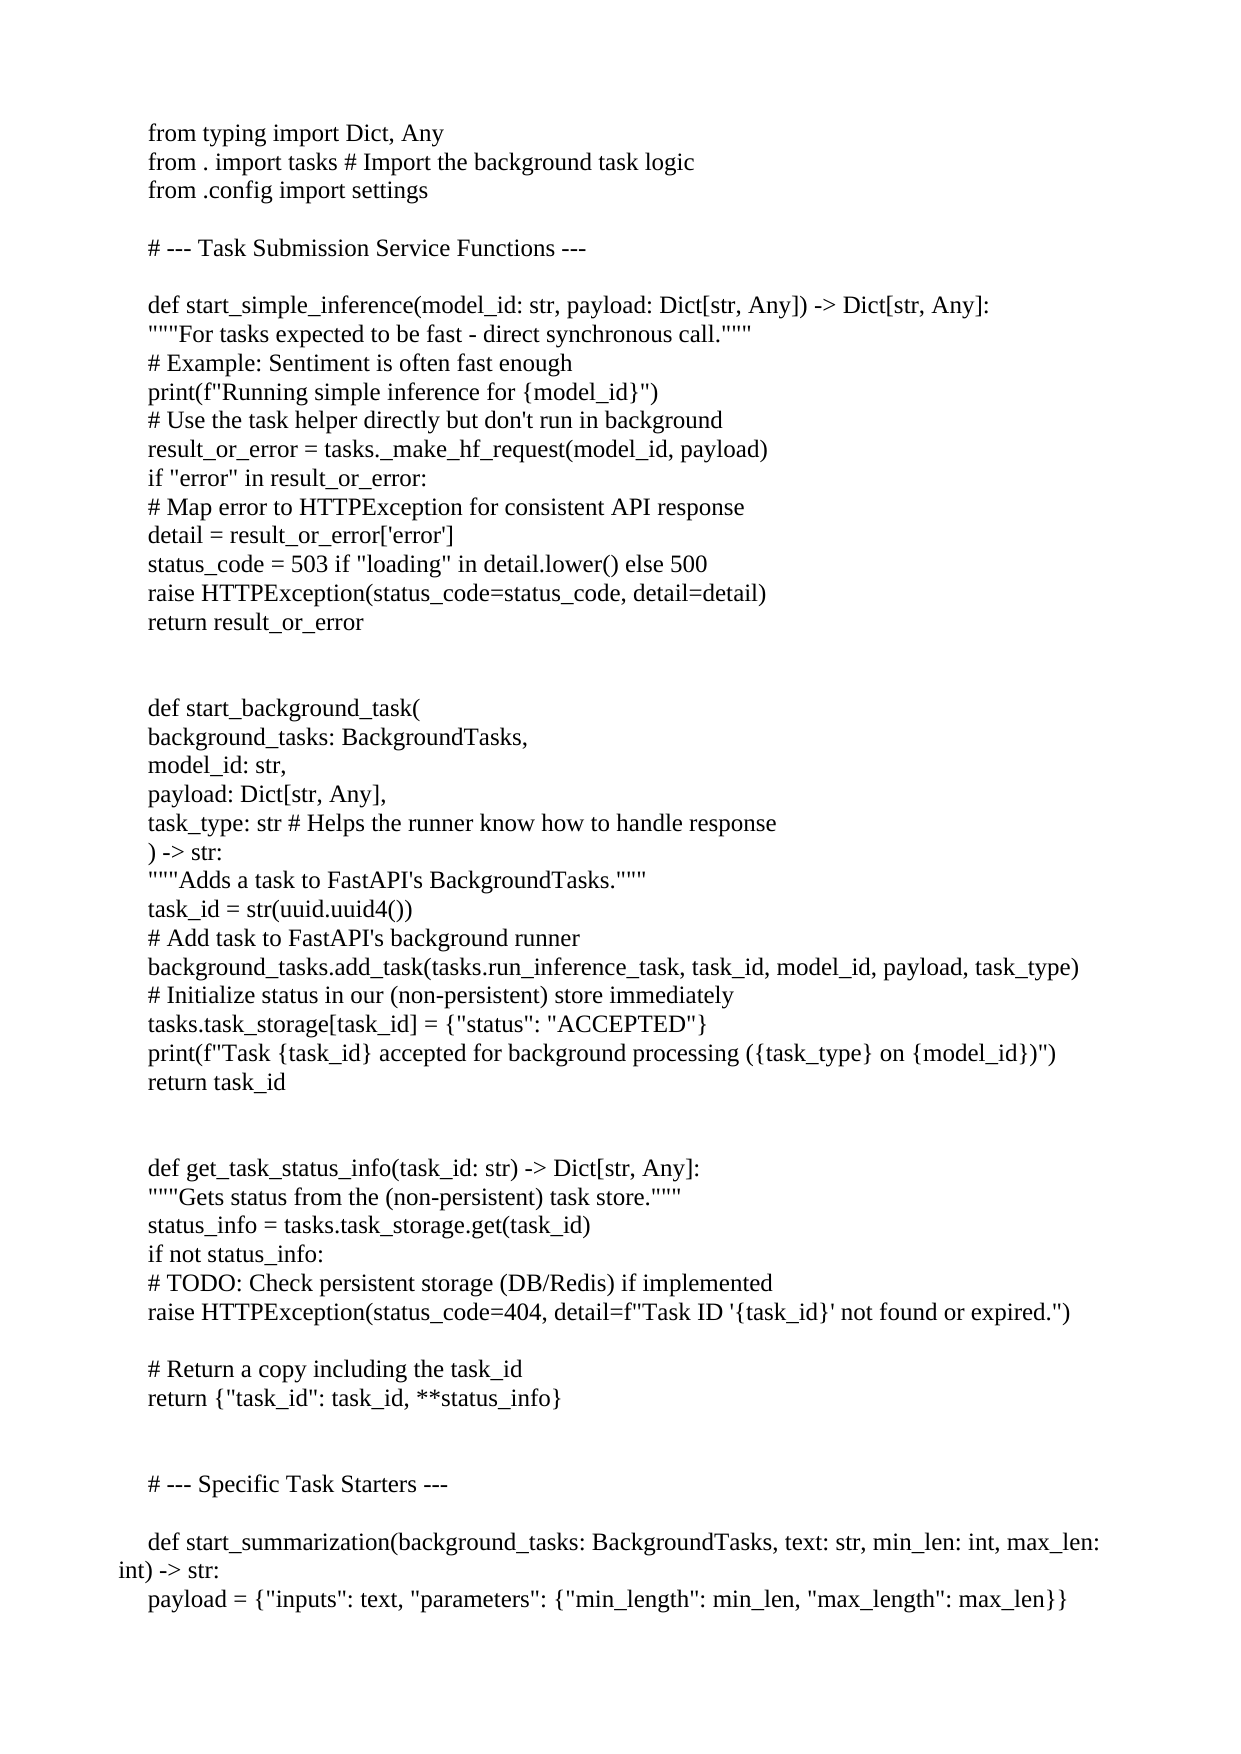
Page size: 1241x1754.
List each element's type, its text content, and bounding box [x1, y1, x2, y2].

text # TODO: Check persistent storage (DB/Redis) if implemented [118, 1268, 1122, 1297]
text payload = {"inputs": text, "parameters": {"min_length": min_len, "max_length": max_len}} [118, 1584, 1122, 1613]
text print(f"Task {task_id} accepted for background processing ({task_type} on {model_id})") [118, 1038, 1122, 1067]
text payload: Dict[str, Any], [118, 779, 1122, 808]
text # --- Specific Task Starters --- [118, 1469, 1122, 1498]
text # Return a copy including the task_id [118, 1354, 1122, 1383]
text model_id: str, [118, 751, 1122, 779]
text if "error" in result_or_error: [118, 463, 1122, 492]
text task_type: str # Helps the runner know how to handle response [118, 808, 1122, 837]
text # --- Task Submission Service Functions --- [118, 233, 1122, 262]
text def start_simple_inference(model_id: str, payload: Dict[str, Any]) -> Dict[str, Any]: [118, 291, 1122, 319]
text return task_id [118, 1067, 1122, 1096]
text raise HTTPException(status_code=404, detail=f"Task ID '{task_id}' not found or expired.") [118, 1297, 1122, 1326]
text result_or_error = tasks._make_hf_request(model_id, payload) [118, 434, 1122, 463]
text status_code = 503 if "loading" in detail.lower() else 500 [118, 549, 1122, 578]
text """Gets status from the (non-persistent) task store.""" [118, 1182, 1122, 1211]
text detail = result_or_error['error'] [118, 521, 1122, 549]
text # Use the task helper directly but don't run in background [118, 406, 1122, 434]
text # Initialize status in our (non-persistent) store immediately [118, 981, 1122, 1009]
text """Adds a task to FastAPI's BackgroundTasks.""" [118, 866, 1122, 894]
text def start_background_task( [118, 693, 1122, 722]
text tasks.task_storage[task_id] = {"status": "ACCEPTED"} [118, 1009, 1122, 1038]
text background_tasks: BackgroundTasks, [118, 722, 1122, 751]
text """For tasks expected to be fast - direct synchronous call.""" [118, 319, 1122, 348]
text from typing import Dict, Any [118, 118, 1122, 147]
text def get_task_status_info(task_id: str) -> Dict[str, Any]: [118, 1153, 1122, 1182]
text return {"task_id": task_id, **status_info} [118, 1383, 1122, 1412]
text print(f"Running simple inference for {model_id}") [118, 377, 1122, 406]
text # Map error to HTTPException for consistent API response [118, 492, 1122, 521]
text # Add task to FastAPI's background runner [118, 923, 1122, 952]
text status_info = tasks.task_storage.get(task_id) [118, 1211, 1122, 1239]
text return result_or_error [118, 607, 1122, 636]
text ) -> str: [118, 837, 1122, 866]
text task_id = str(uuid.uuid4()) [118, 894, 1122, 923]
text if not status_info: [118, 1239, 1122, 1268]
text # Example: Sentiment is often fast enough [118, 348, 1122, 377]
text raise HTTPException(status_code=status_code, detail=detail) [118, 578, 1122, 607]
text from .config import settings [118, 176, 1122, 204]
text def start_summarization(background_tasks: BackgroundTasks, text: str, min_len: int, max_len: int) -> str: [118, 1527, 1122, 1584]
text background_tasks.add_task(tasks.run_inference_task, task_id, model_id, payload, task_type) [118, 952, 1122, 981]
text from . import tasks # Import the background task logic [118, 147, 1122, 176]
